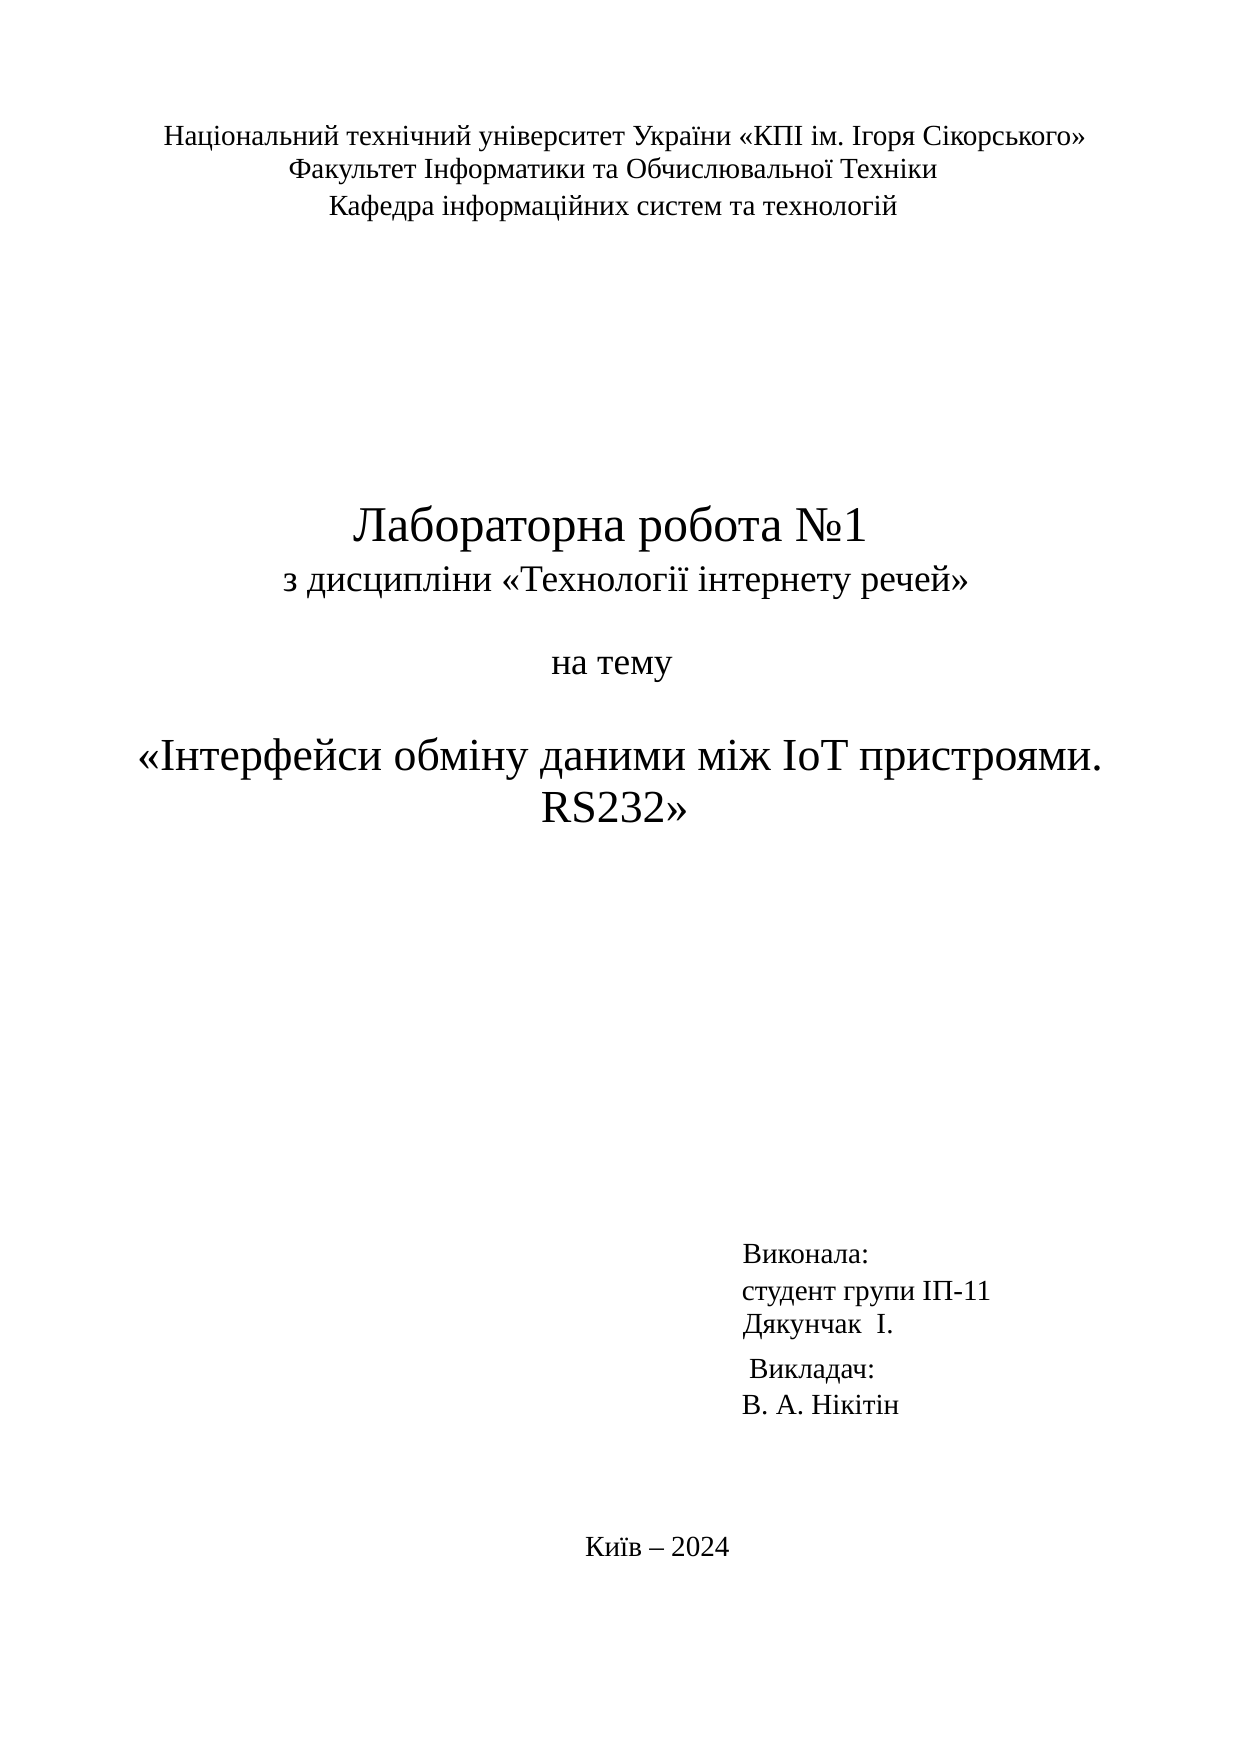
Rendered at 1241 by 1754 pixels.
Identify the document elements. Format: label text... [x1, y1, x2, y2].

text студент групи ІП-11 Дякунчак І. [742, 1273, 1116, 1340]
text Виконала: [497, 1236, 1122, 1270]
text Київ – 2024 [192, 1529, 1122, 1563]
text В. А. Нікітін [742, 1387, 1116, 1421]
text Національний технічний університет України «КПІ ім. Ігоря Сікорського» [141, 118, 1116, 152]
text з дисципліни «Технології інтернету речей» [140, 557, 1122, 600]
text Викладач: [509, 1351, 1122, 1384]
text на тему [118, 639, 1115, 682]
text Кафедра інформаційних систем та технологій [118, 188, 1115, 222]
text Факультет Інформатики та Обчислювальної Техніки [118, 152, 1115, 185]
text Лабораторна робота №1 [118, 494, 1115, 552]
text «Інтерфейси обміну даними між IoT пристроями. RS232» [118, 729, 1122, 833]
